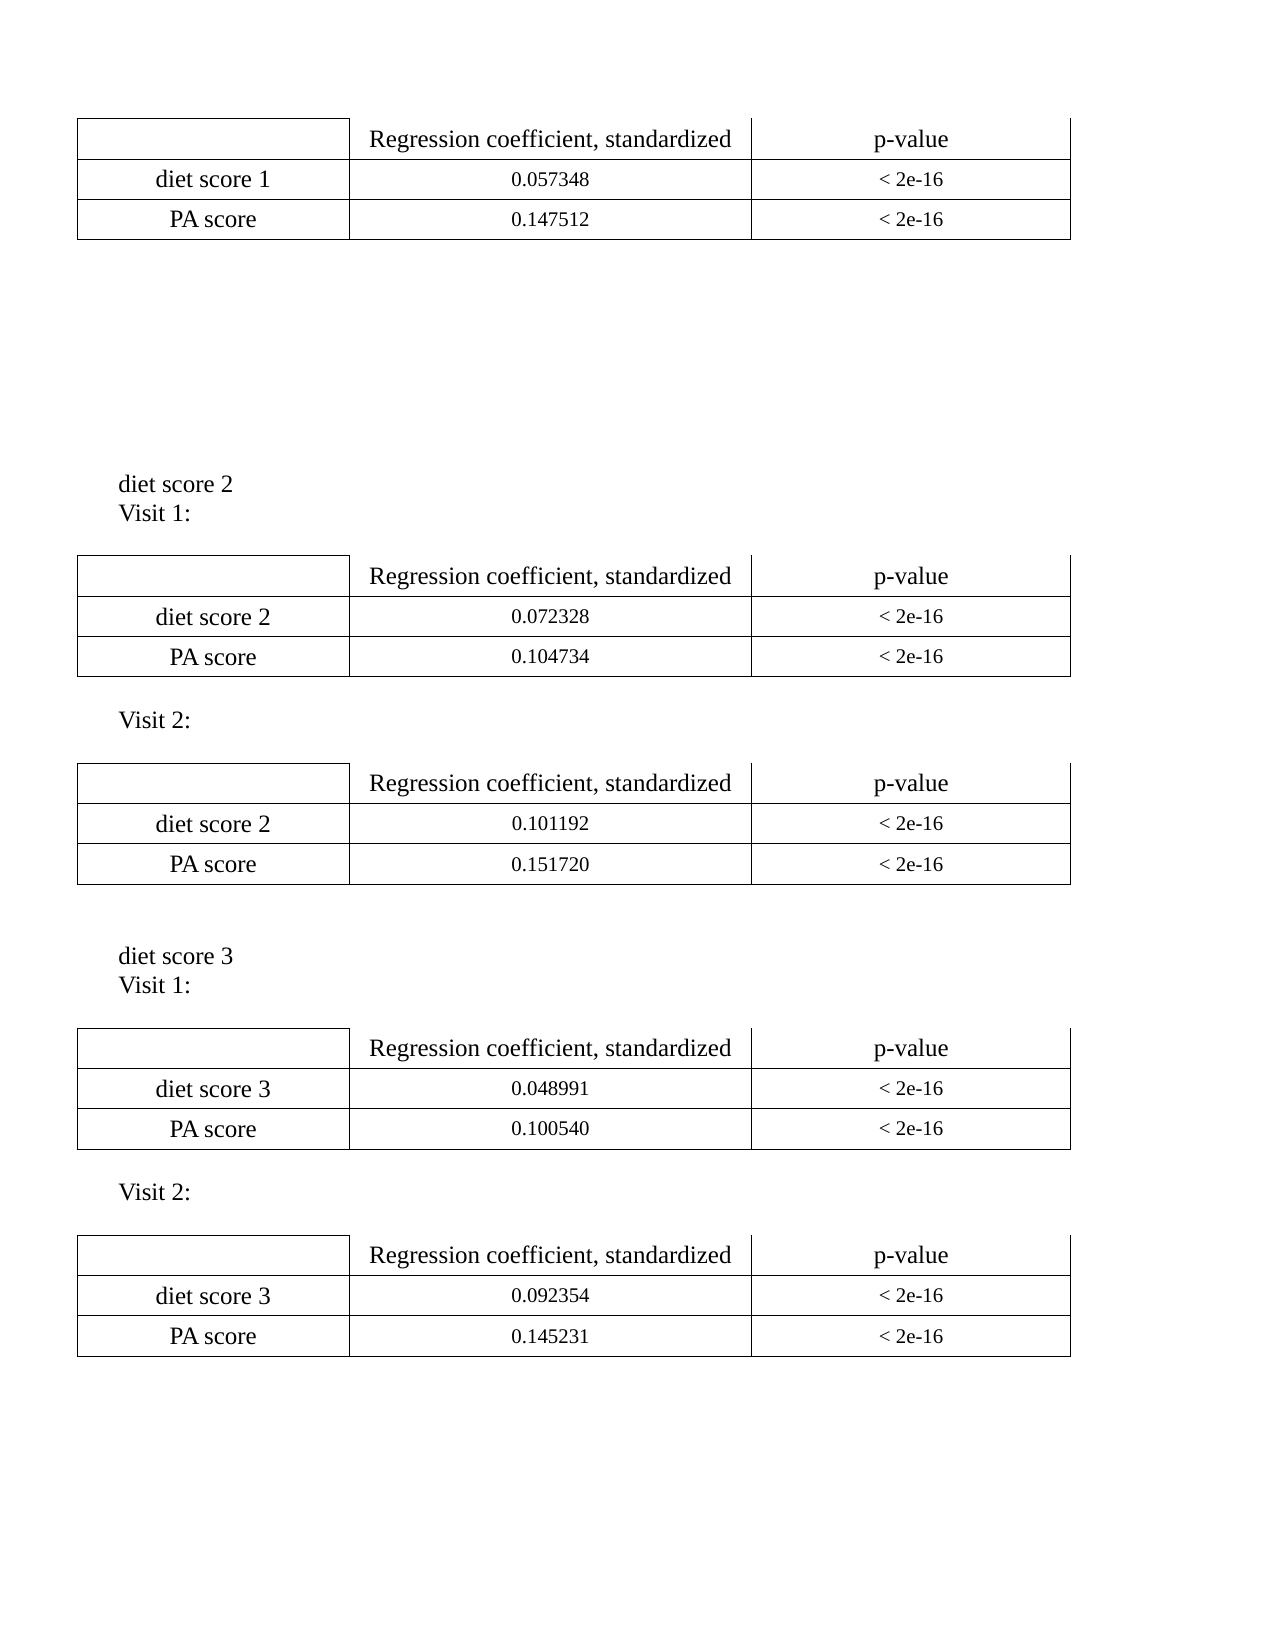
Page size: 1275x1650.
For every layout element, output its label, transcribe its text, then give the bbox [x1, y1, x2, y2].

table_cell 0.145231 [350, 1316, 751, 1356]
table_cell < 2e-16 [752, 1316, 1070, 1356]
table_cell 0.092354 [350, 1276, 751, 1315]
table_cell 0.104734 [350, 637, 751, 676]
table_header [78, 119, 349, 158]
text Visit 2: [118, 1177, 1157, 1206]
table_cell < 2e-16 [752, 1276, 1070, 1315]
table_header Regression coefficient, standardized [350, 118, 751, 158]
table_cell diet score 3 [78, 1069, 349, 1108]
table_cell PA score [78, 1316, 349, 1356]
table_cell < 2e-16 [752, 1109, 1070, 1148]
table_cell diet score 2 [78, 804, 349, 843]
table_header Regression coefficient, standardized [350, 763, 751, 803]
table_header Regression coefficient, standardized [350, 1235, 751, 1275]
table_header p-value [752, 1235, 1070, 1275]
text Visit 2: [118, 705, 1157, 734]
text Visit 1: [118, 970, 1157, 999]
text diet score 3 [118, 941, 1157, 970]
table_cell diet score 1 [78, 160, 349, 199]
table_cell diet score 3 [78, 1276, 349, 1315]
table_header Regression coefficient, standardized [350, 555, 751, 596]
table_header p-value [752, 1028, 1070, 1068]
table_header Regression coefficient, standardized [350, 1028, 751, 1068]
table_header p-value [752, 763, 1070, 803]
table_header p-value [752, 118, 1070, 158]
table_cell diet score 2 [78, 597, 349, 636]
text Visit 1: [118, 498, 1157, 527]
table_cell 0.072328 [350, 597, 751, 636]
table_cell < 2e-16 [752, 1069, 1070, 1108]
table_cell 0.100540 [350, 1109, 751, 1148]
table_header [78, 764, 349, 803]
table_cell 0.151720 [350, 844, 751, 884]
table_header [78, 1029, 349, 1068]
table_cell PA score [78, 637, 349, 676]
table_cell < 2e-16 [752, 160, 1070, 199]
table_cell 0.101192 [350, 804, 751, 843]
table_header [78, 556, 349, 596]
table_header p-value [752, 555, 1070, 596]
table_cell < 2e-16 [752, 844, 1070, 884]
table_cell < 2e-16 [752, 200, 1070, 239]
table_cell 0.057348 [350, 160, 751, 199]
text diet score 2 [118, 469, 1157, 498]
table_cell < 2e-16 [752, 804, 1070, 843]
table_cell 0.147512 [350, 200, 751, 239]
table_cell < 2e-16 [752, 637, 1070, 676]
table_cell 0.048991 [350, 1069, 751, 1108]
table_header [78, 1236, 349, 1275]
table_cell PA score [78, 200, 349, 239]
table_cell PA score [78, 1109, 349, 1148]
table_cell < 2e-16 [752, 597, 1070, 636]
table_cell PA score [78, 844, 349, 884]
